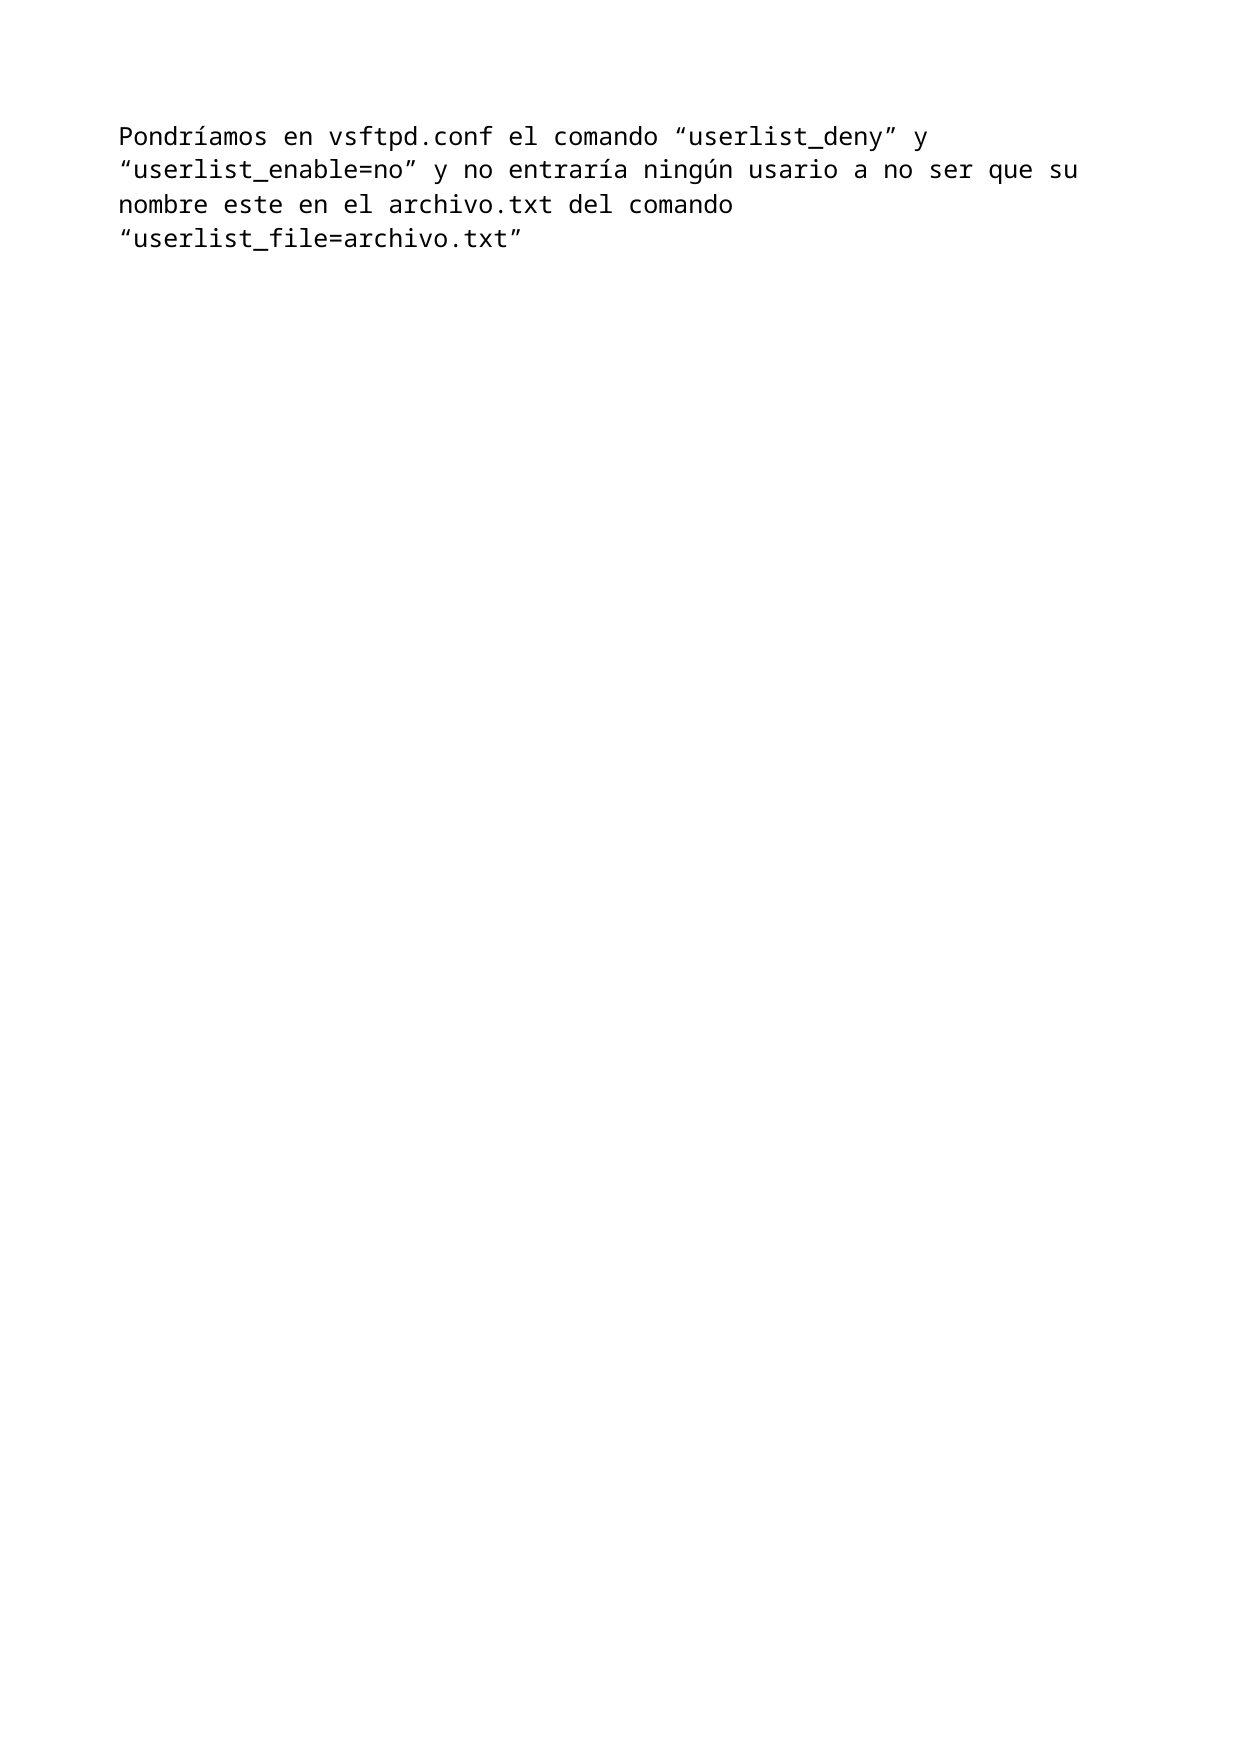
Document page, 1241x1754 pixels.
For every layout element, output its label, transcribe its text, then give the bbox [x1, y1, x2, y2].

text Pondríamos en vsftpd.conf el comando “userlist_deny” y “userlist_enable=no” y no entraría ningún usario a no ser que su nombre este en el archivo.txt del comando “userlist_file=archivo.txt” [118, 118, 1122, 254]
